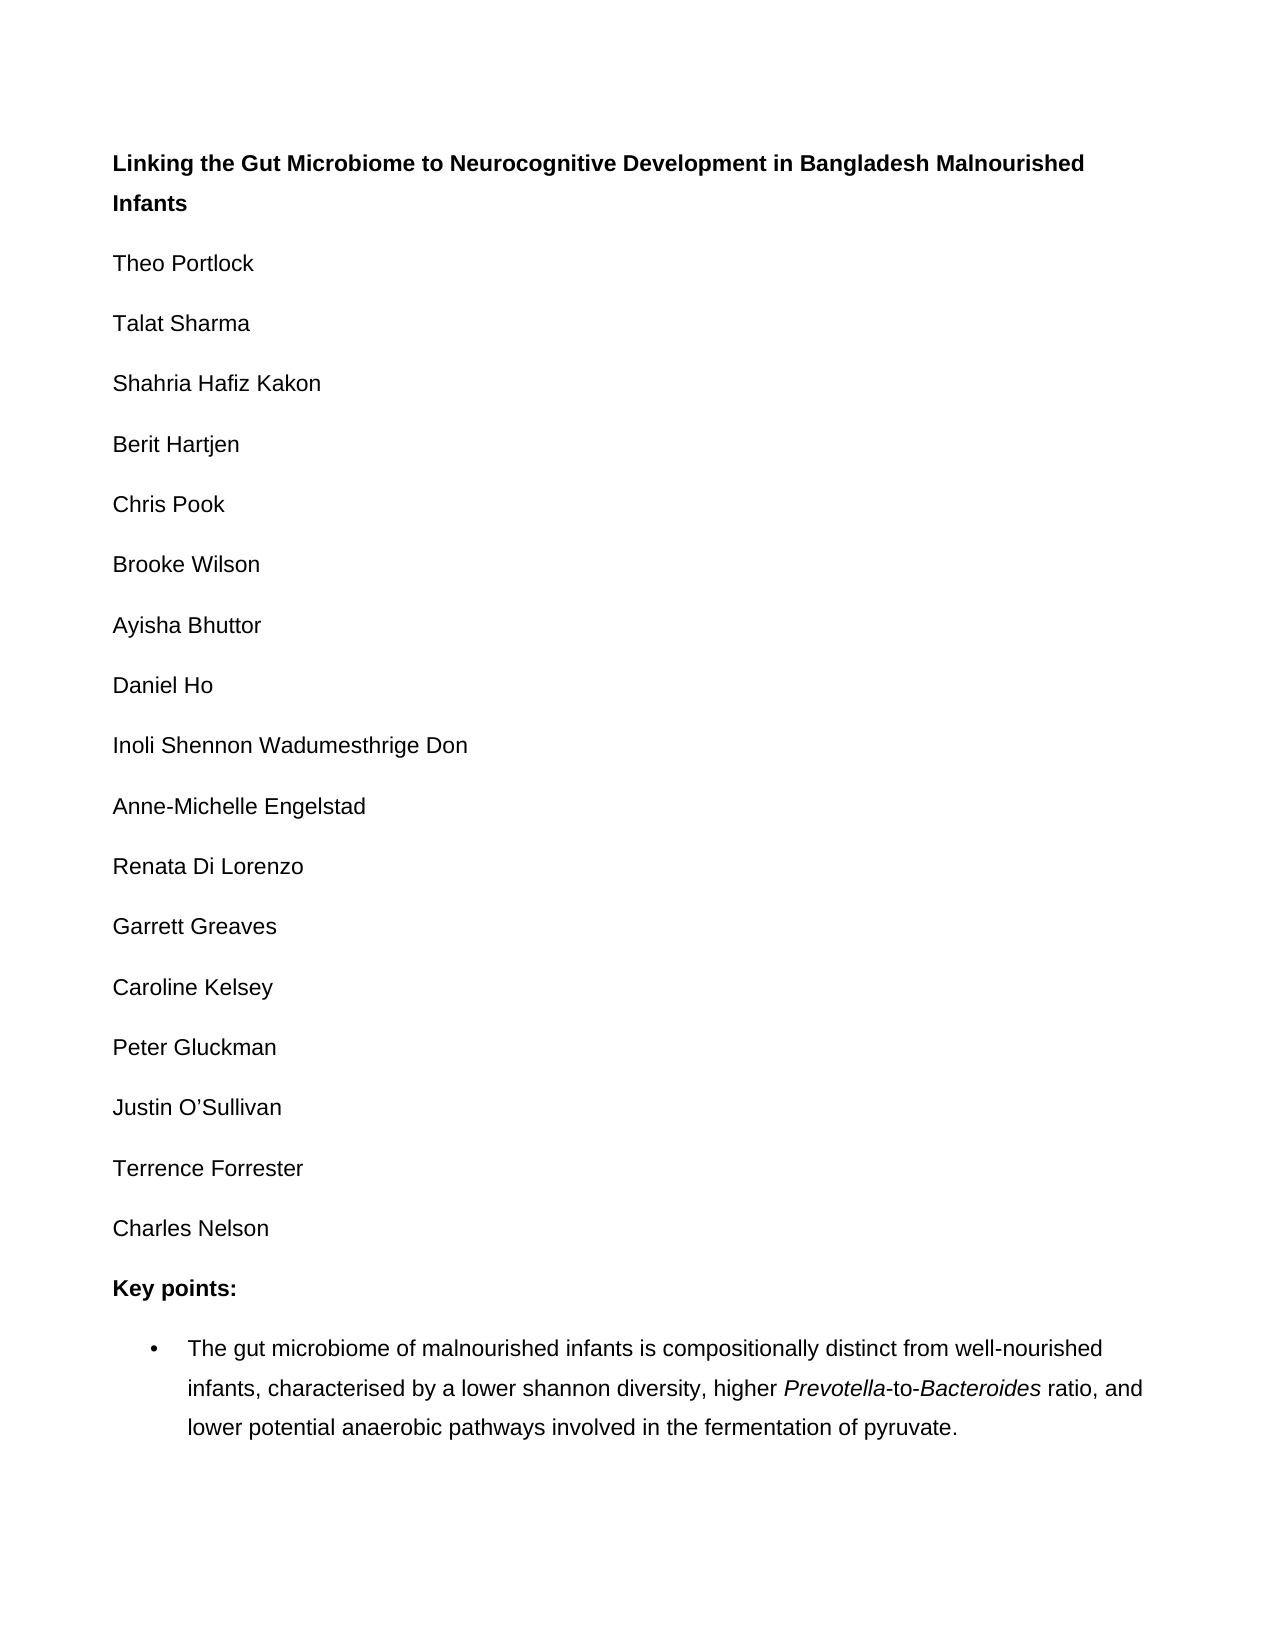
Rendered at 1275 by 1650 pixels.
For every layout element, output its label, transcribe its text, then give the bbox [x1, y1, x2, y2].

text Garrett Greaves [112, 913, 1162, 939]
text Chris Pook [112, 491, 1162, 517]
text Talat Sharma [112, 310, 1162, 336]
title Linking the Gut Microbiome to Neurocognitive Development in Bangladesh Malnourished Infants [112, 150, 1162, 216]
text Renata Di Lorenzo [112, 853, 1162, 879]
text Anne-Michelle Engelstad [112, 793, 1162, 819]
text Charles Nelson [112, 1215, 1162, 1241]
text Caroline Kelsey [112, 973, 1162, 1000]
list The gut microbiome of malnourished infants is compositionally distinct from well-nourished infants, characterised by a lower shannon diversity, higher Prevotella-to-Bacteroides ratio, and lower potential anaerobic pathways involved in the fermentation of pyruvate. [150, 1335, 1162, 1441]
text Berit Hartjen [112, 431, 1162, 457]
subtitle Key points: [112, 1275, 1162, 1301]
text Ayisha Bhuttor [112, 612, 1162, 638]
text Terrence Forrester [112, 1154, 1162, 1181]
text Theo Portlock [112, 250, 1162, 276]
text Daniel Ho [112, 672, 1162, 698]
text Shahria Hafiz Kakon [112, 370, 1162, 397]
text Inoli Shennon Wadumesthrige Don [112, 732, 1162, 759]
text Justin O’Sullivan [112, 1094, 1162, 1121]
text Brooke Wilson [112, 551, 1162, 578]
text Peter Gluckman [112, 1034, 1162, 1060]
